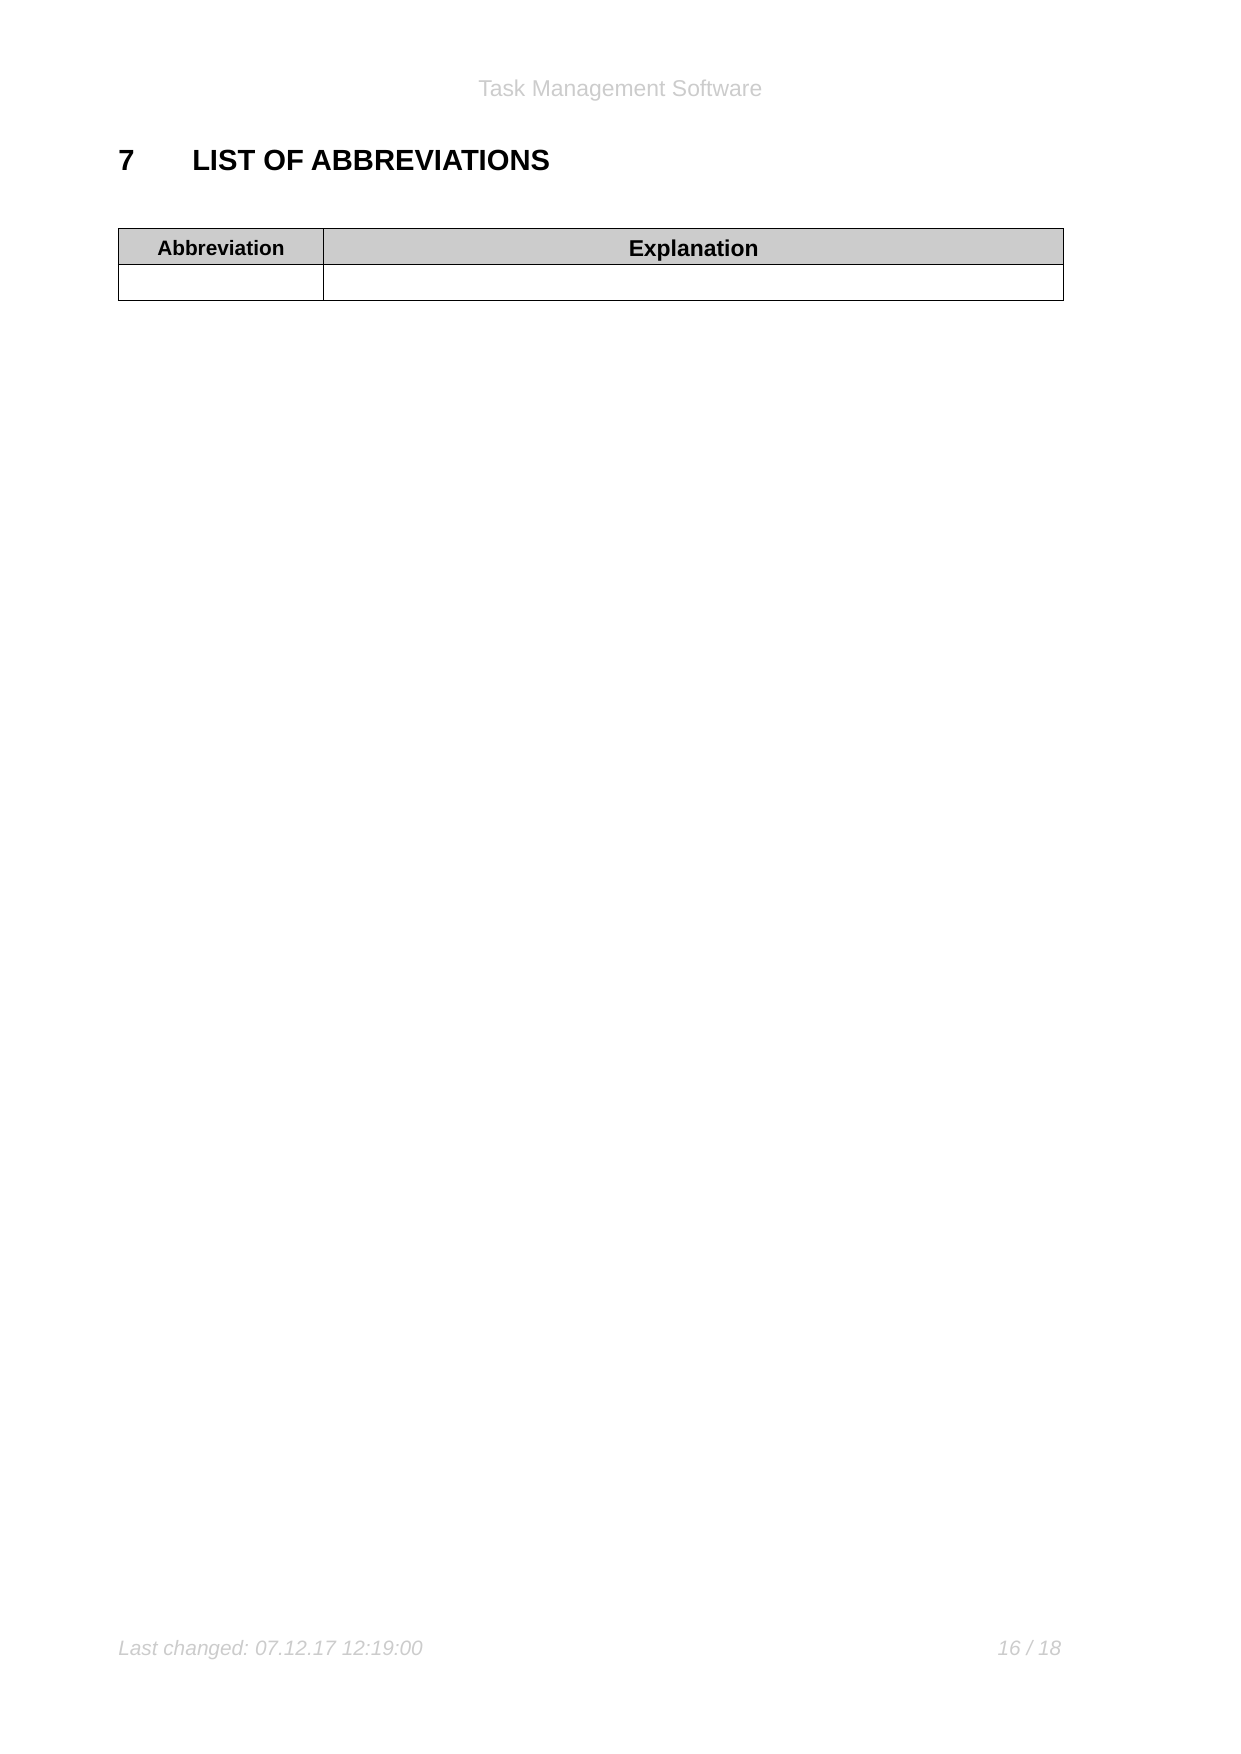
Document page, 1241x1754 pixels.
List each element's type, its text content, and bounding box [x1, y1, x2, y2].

table_cell [119, 265, 323, 299]
table_header Abbreviation [119, 229, 323, 264]
table_cell [324, 265, 1063, 299]
table_header Explanation [324, 229, 1063, 264]
subtitle List of abbreviations [118, 143, 1122, 177]
